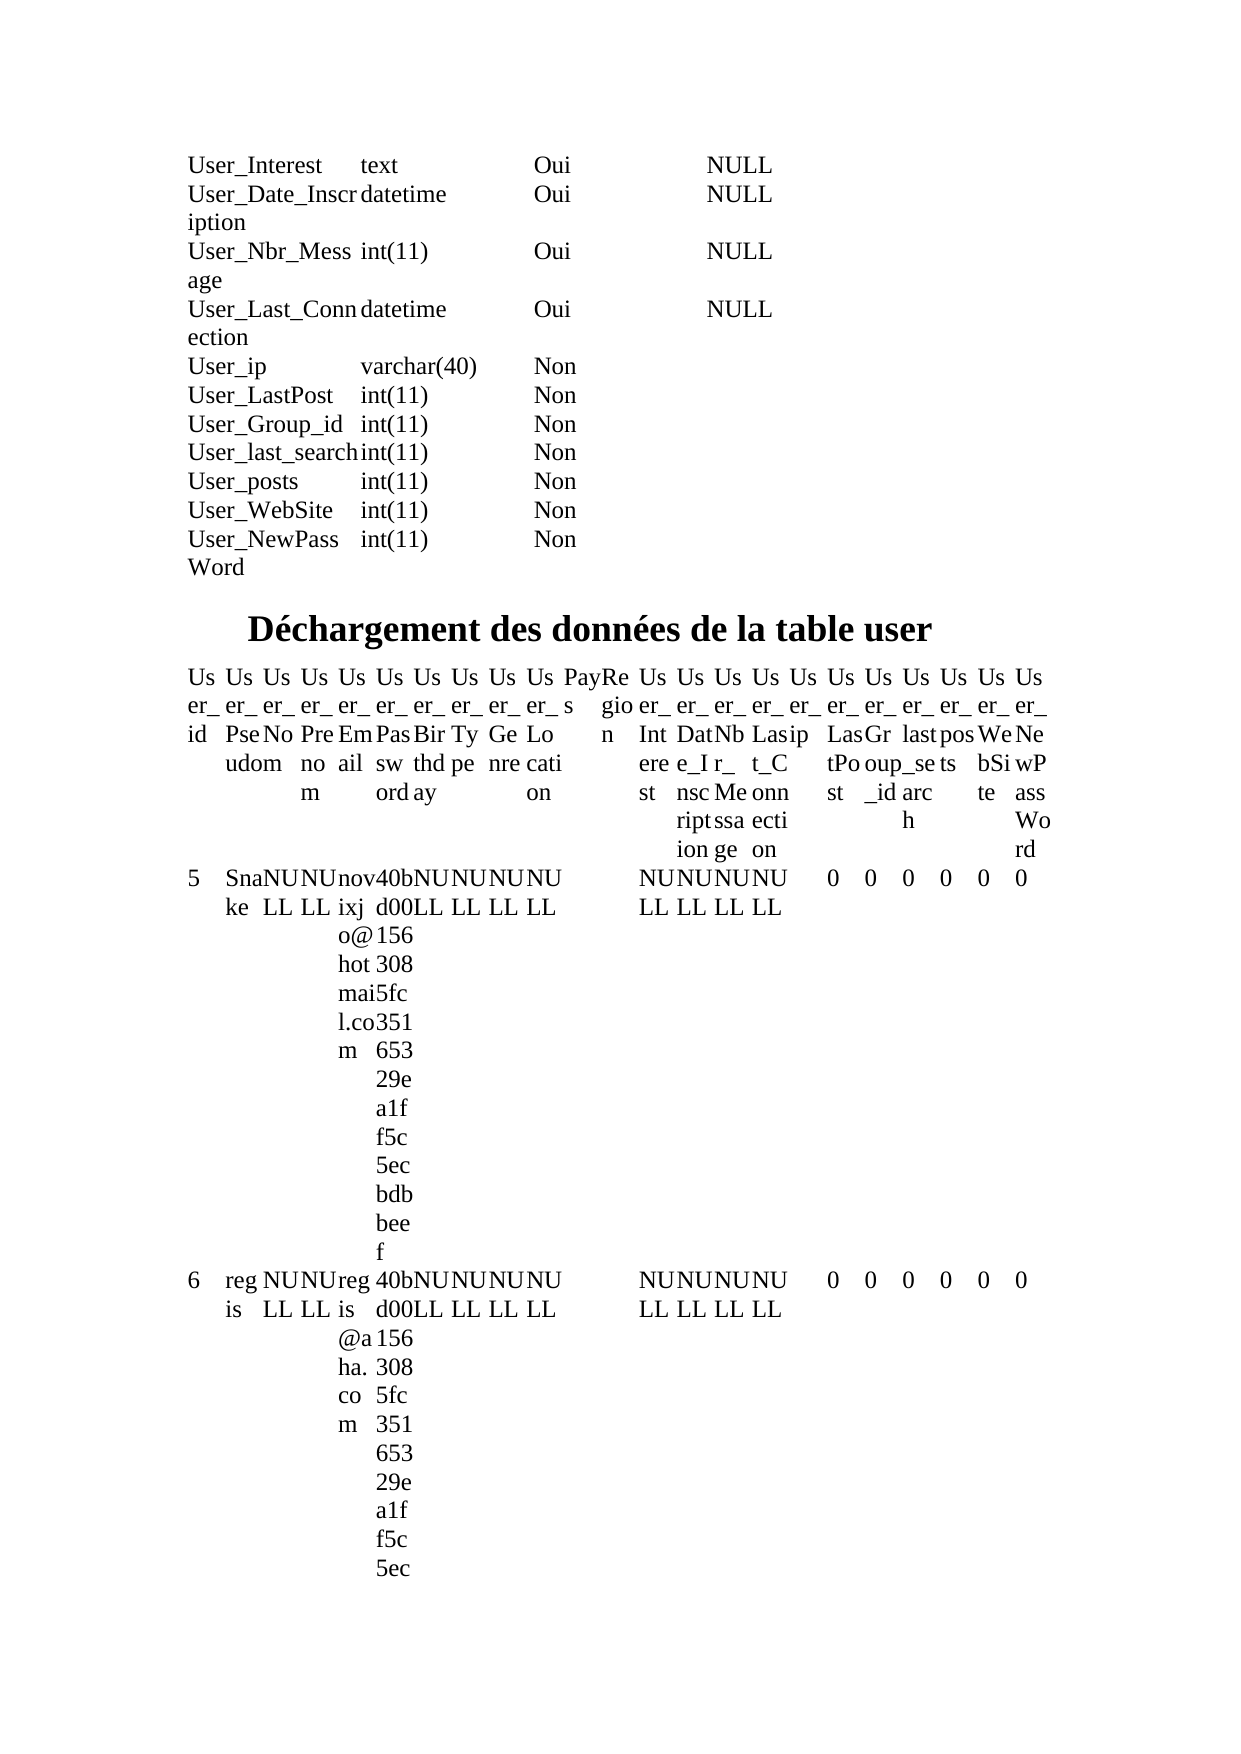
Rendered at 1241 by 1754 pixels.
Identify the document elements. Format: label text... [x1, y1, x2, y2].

table_cell 0 [902, 863, 939, 1266]
table_header User_Pseudo [225, 662, 263, 863]
table_cell NULL [526, 1266, 563, 1582]
table_cell NULL [526, 863, 563, 1266]
table_cell [564, 1266, 601, 1582]
table_cell 0 [827, 1266, 864, 1582]
table_cell [564, 863, 601, 1266]
table_header User_Group_id [864, 662, 902, 863]
table_cell [880, 438, 1053, 466]
table_cell [706, 351, 879, 380]
table_cell Oui [534, 179, 706, 236]
table_cell Snake [225, 863, 263, 1266]
table_cell NULL [451, 863, 488, 1266]
table_header User_ip [789, 662, 827, 863]
table_header User_Type [451, 662, 488, 863]
table_header User_Prenom [300, 662, 338, 863]
table_header User_Email [338, 662, 376, 863]
table_cell text [360, 150, 533, 179]
table_cell 0 [940, 863, 977, 1266]
table_cell NULL [714, 863, 752, 1266]
table_header User_Nom [263, 662, 300, 863]
table_cell [789, 863, 827, 1266]
table_cell 0 [827, 863, 864, 1266]
table_cell NULL [300, 863, 338, 1266]
table_header User_WebSite [977, 662, 1015, 863]
table_cell User_WebSite [188, 495, 360, 524]
table_header Region [601, 662, 639, 863]
table_header User_Genre [488, 662, 526, 863]
table_cell 0 [1015, 1266, 1053, 1582]
table_cell int(11) [360, 438, 533, 466]
table_cell User_Group_id [188, 409, 360, 437]
table_header User_LastPost [827, 662, 864, 863]
table_header User_Date_Inscription [676, 662, 714, 863]
table_cell NULL [752, 1266, 789, 1582]
table_cell 0 [1015, 863, 1053, 1266]
table_cell [880, 179, 1053, 236]
table_cell User_posts [188, 466, 360, 495]
table_cell Non [534, 438, 706, 466]
table_cell [706, 466, 879, 495]
table_cell NULL [488, 1266, 526, 1582]
table_cell int(11) [360, 524, 533, 581]
table_cell NULL [706, 294, 879, 351]
table_cell 40bd001563085fc35165329ea1ff5c5ec [376, 1266, 413, 1582]
table_header User_Interest [639, 662, 676, 863]
table_cell 0 [940, 1266, 977, 1582]
table_cell [880, 524, 1053, 581]
table_cell [880, 495, 1053, 524]
table_header User_last_search [902, 662, 939, 863]
table_cell novixjo@hotmail.com [338, 863, 376, 1266]
table_cell NULL [676, 1266, 714, 1582]
table_cell 0 [902, 1266, 939, 1582]
table_cell Oui [534, 236, 706, 294]
table_cell NULL [300, 1266, 338, 1582]
table_cell User_LastPost [188, 380, 360, 409]
table_cell [601, 1266, 639, 1582]
table_cell [706, 438, 879, 466]
table_cell [880, 380, 1053, 409]
subtitle Déchargement des données de la table user [187, 606, 1053, 649]
table_cell 0 [977, 863, 1015, 1266]
table_cell User_ip [188, 351, 360, 380]
table_cell NULL [639, 863, 676, 1266]
table_cell [789, 1266, 827, 1582]
table_cell 0 [977, 1266, 1015, 1582]
table_cell int(11) [360, 236, 533, 294]
table_cell User_Last_Connection [188, 294, 360, 351]
table_cell NULL [451, 1266, 488, 1582]
table_cell regis@aha.com [338, 1266, 376, 1582]
table_cell 0 [864, 863, 902, 1266]
table_cell Non [534, 466, 706, 495]
table_cell NULL [263, 863, 300, 1266]
table_header User_Location [526, 662, 563, 863]
table_cell [706, 524, 879, 581]
table_cell Oui [534, 294, 706, 351]
table_cell datetime [360, 179, 533, 236]
table_cell Non [534, 351, 706, 380]
table_cell NULL [263, 1266, 300, 1582]
table_cell Non [534, 380, 706, 409]
table_cell NULL [413, 1266, 451, 1582]
table_cell [706, 409, 879, 437]
table_header User_id [188, 662, 225, 863]
table_cell Oui [534, 150, 706, 179]
table_cell [880, 409, 1053, 437]
table_header User_Birthday [413, 662, 451, 863]
table_cell [880, 294, 1053, 351]
table_cell int(11) [360, 380, 533, 409]
table_cell NULL [639, 1266, 676, 1582]
table_cell NULL [413, 863, 451, 1266]
table_cell [706, 495, 879, 524]
table_cell int(11) [360, 409, 533, 437]
table_cell Non [534, 495, 706, 524]
table_cell varchar(40) [360, 351, 533, 380]
table_cell int(11) [360, 466, 533, 495]
table_cell int(11) [360, 495, 533, 524]
table_cell [880, 466, 1053, 495]
table_cell User_Interest [188, 150, 360, 179]
table_cell 6 [188, 1266, 225, 1582]
table_cell User_NewPassWord [188, 524, 360, 581]
table_cell [880, 150, 1053, 179]
table_cell NULL [676, 863, 714, 1266]
table_cell NULL [752, 863, 789, 1266]
table_cell 40bd001563085fc35165329ea1ff5c5ecbdbbeef [376, 863, 413, 1266]
table_header User_Last_Connection [752, 662, 789, 863]
table_cell [880, 351, 1053, 380]
table_cell 0 [864, 1266, 902, 1582]
table_header User_posts [940, 662, 977, 863]
table_cell NULL [706, 179, 879, 236]
table_cell NULL [714, 1266, 752, 1582]
table_cell NULL [488, 863, 526, 1266]
table_header Pays [564, 662, 601, 863]
table_header User_NewPassWord [1015, 662, 1053, 863]
table_cell NULL [706, 150, 879, 179]
table_cell NULL [706, 236, 879, 294]
table_cell [706, 380, 879, 409]
table_cell User_Nbr_Message [188, 236, 360, 294]
table_cell regis [225, 1266, 263, 1582]
table_cell [601, 863, 639, 1266]
table_cell User_Date_Inscription [188, 179, 360, 236]
table_cell datetime [360, 294, 533, 351]
table_header User_Password [376, 662, 413, 863]
table_cell User_last_search [188, 438, 360, 466]
table_header User_Nbr_Message [714, 662, 752, 863]
table_cell Non [534, 409, 706, 437]
table_cell Non [534, 524, 706, 581]
table_cell 5 [188, 863, 225, 1266]
table_cell [880, 236, 1053, 294]
